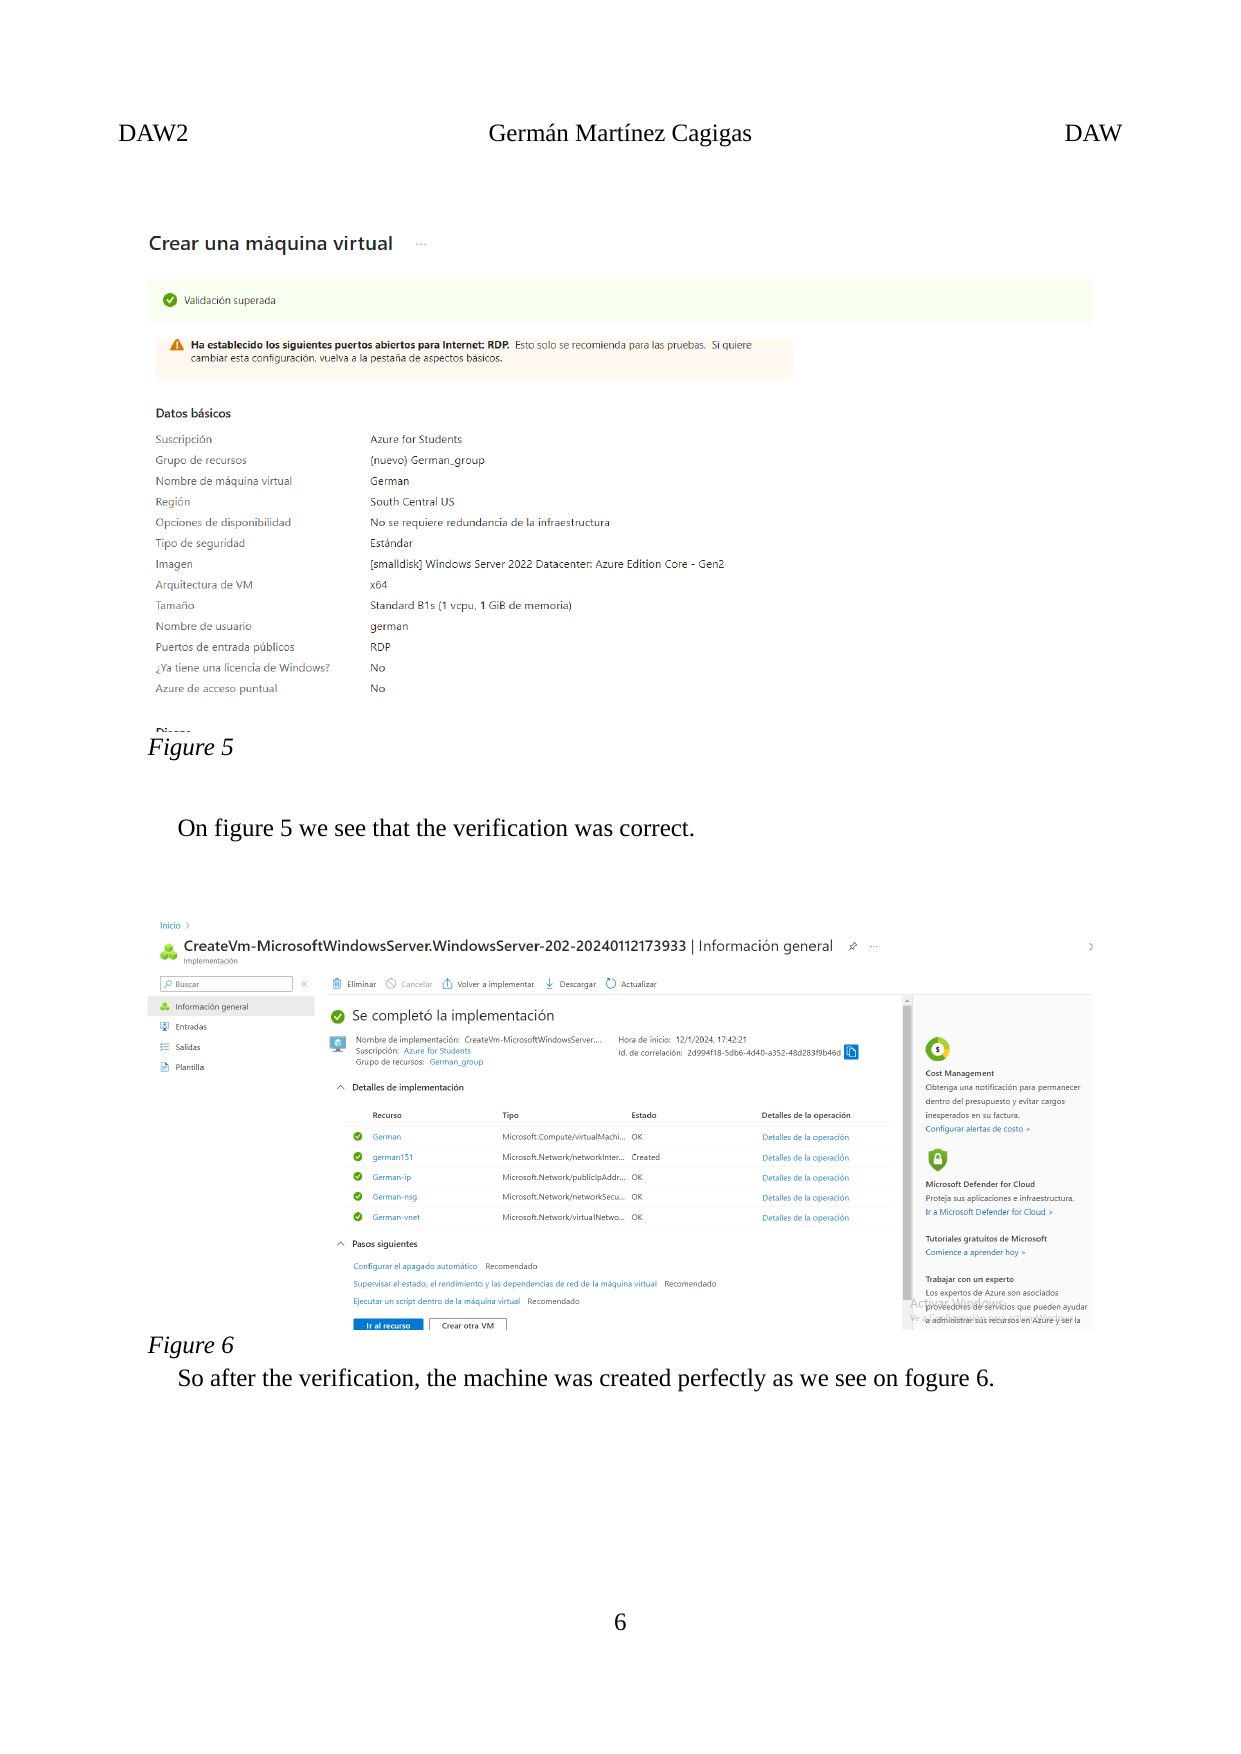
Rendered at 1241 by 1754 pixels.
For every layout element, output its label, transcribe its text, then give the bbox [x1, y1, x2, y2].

text So after the verification, the machine was created perfectly as we see on fogure 6. [177, 1308, 1122, 1392]
picture [147, 920, 1093, 1330]
text On figure 5 we see that the verification was correct. [177, 813, 1122, 841]
text Figure 6 [148, 1330, 1093, 1359]
text Figure 5 [148, 732, 1093, 761]
picture [147, 236, 1093, 732]
